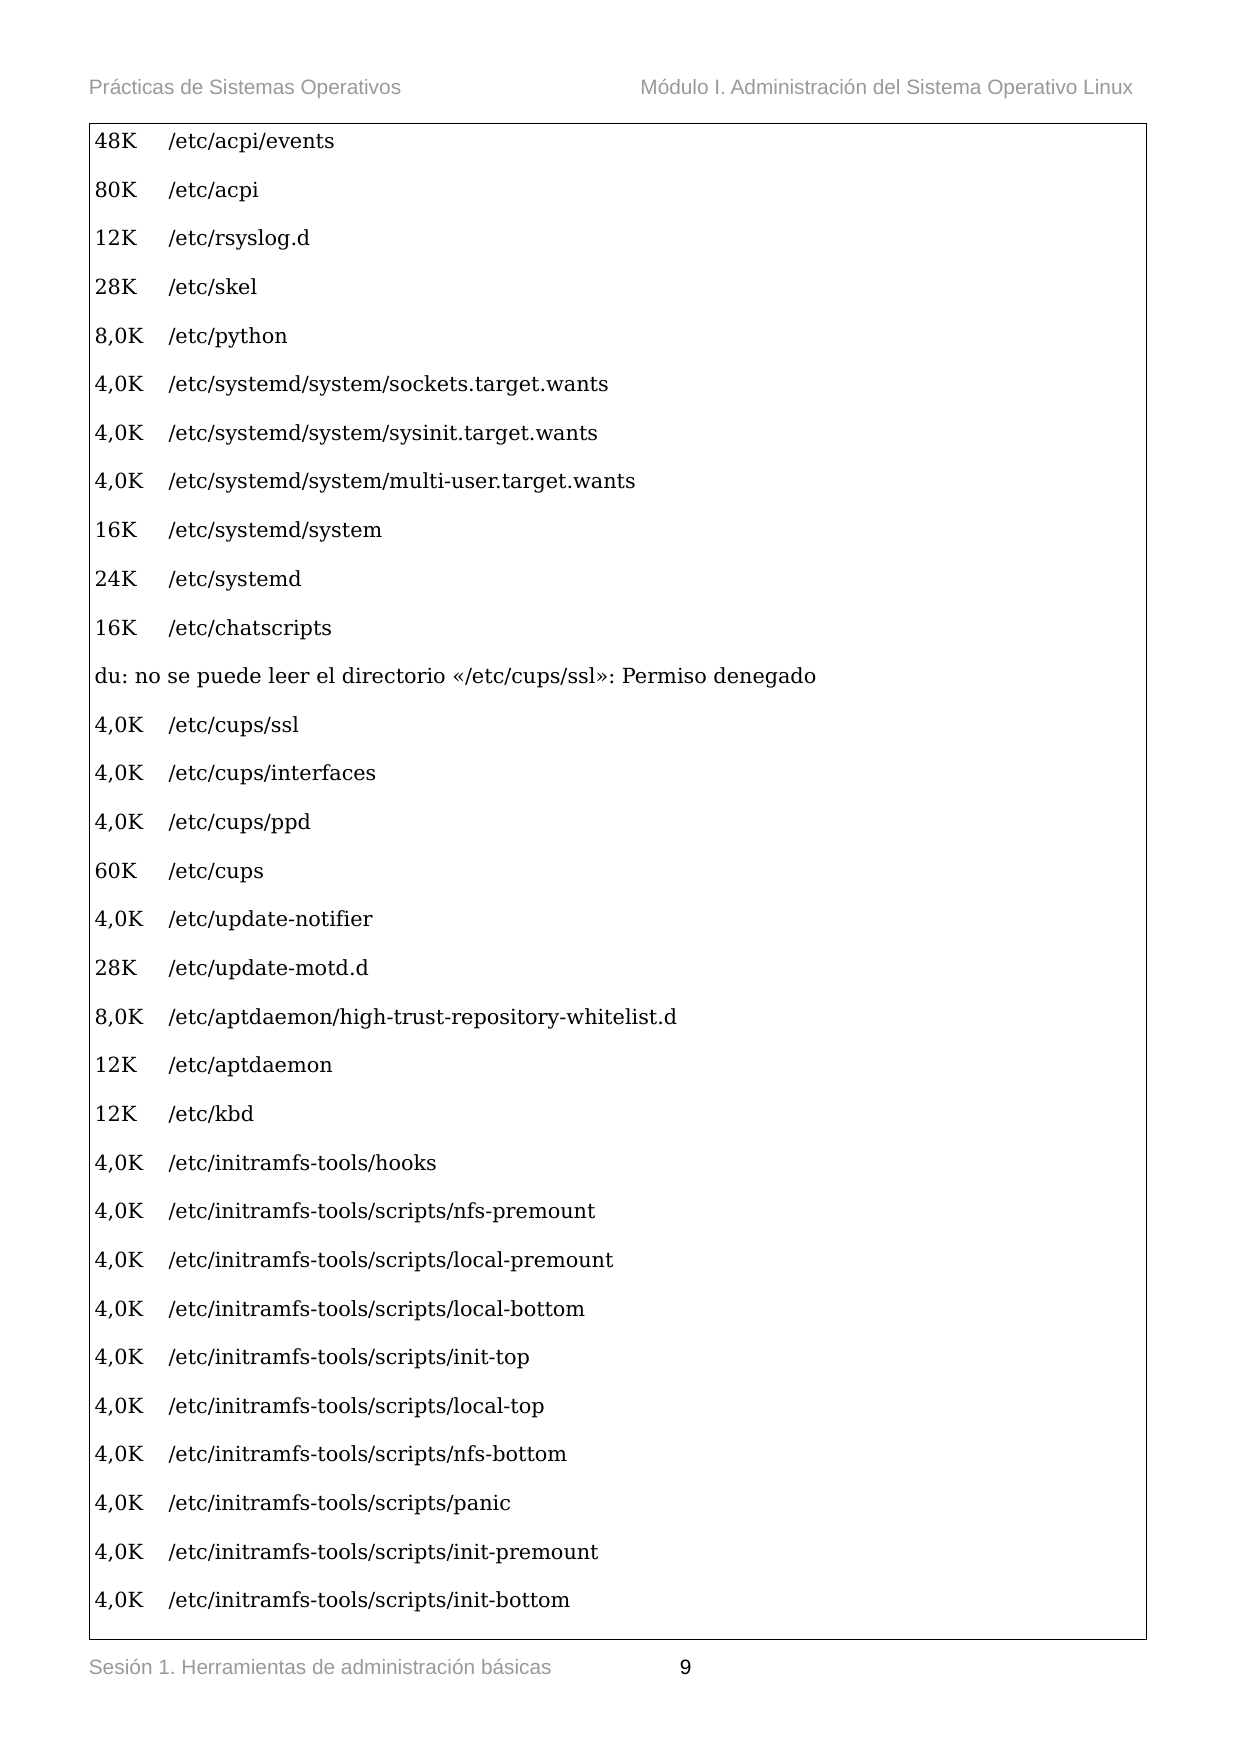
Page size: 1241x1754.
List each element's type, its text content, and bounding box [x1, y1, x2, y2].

table_header 48K /etc/acpi/events 80K /etc/acpi 12K /etc/rsyslog.d 28K /etc/skel 8,0K /etc/python 4,0K /etc/systemd/system/sockets.target.wants 4,0K /etc/systemd/system/sysinit.target.wants 4,0K /etc/systemd/system/multi-user.target.wants 16K /etc/systemd/system 24K /etc/systemd 16K /etc/chatscripts du: no se puede leer el directorio «/etc/cups/ssl»: Permiso denegado 4,0K /etc/cups/ssl 4,0K /etc/cups/interfaces 4,0K /etc/cups/ppd 60K /etc/cups 4,0K /etc/update-notifier 28K /etc/update-motd.d 8,0K /etc/aptdaemon/high-trust-repository-whitelist.d 12K /etc/aptdaemon 12K /etc/kbd 4,0K /etc/initramfs-tools/hooks 4,0K /etc/initramfs-tools/scripts/nfs-premount 4,0K /etc/initramfs-tools/scripts/local-premount 4,0K /etc/initramfs-tools/scripts/local-bottom 4,0K /etc/initramfs-tools/scripts/init-top 4,0K /etc/initramfs-tools/scripts/local-top 4,0K /etc/initramfs-tools/scripts/nfs-bottom 4,0K /etc/initramfs-tools/scripts/panic 4,0K /etc/initramfs-tools/scripts/init-premount 4,0K /etc/initramfs-tools/scripts/init-bottom [90, 124, 1146, 1639]
